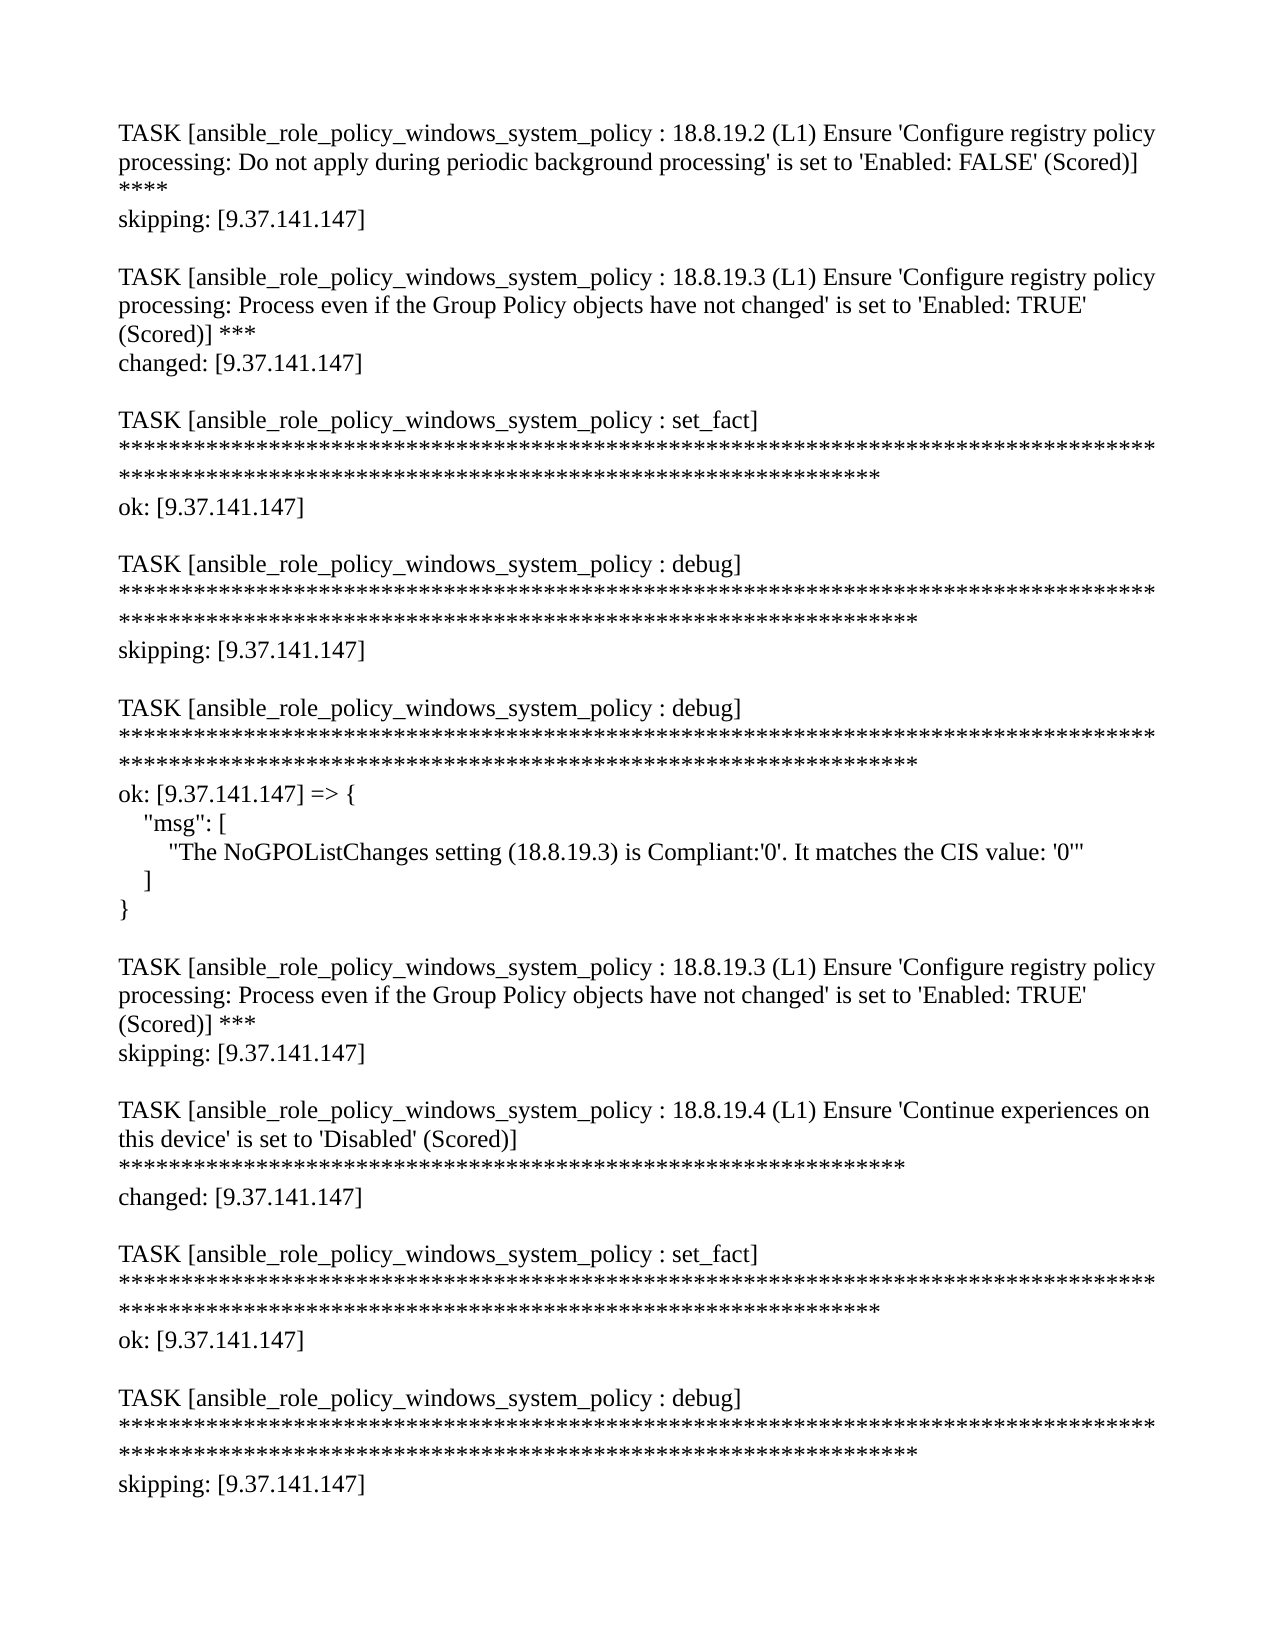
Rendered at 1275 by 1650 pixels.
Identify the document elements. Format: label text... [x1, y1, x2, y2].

text TASK [ansible_role_policy_windows_system_policy : 18.8.19.3 (L1) Ensure 'Configure registry policy processing: Process even if the Group Policy objects have not changed' is set to 'Enabled: TRUE' (Scored)] *** [118, 262, 1157, 348]
text } [118, 894, 1157, 923]
text ok: [9.37.141.147] => { [118, 779, 1157, 808]
text skipping: [9.37.141.147] [118, 204, 1157, 233]
text "The NoGPOListChanges setting (18.8.19.3) is Compliant:'0'. It matches the CIS value: '0'" [118, 837, 1157, 866]
text changed: [9.37.141.147] [118, 1182, 1157, 1211]
text TASK [ansible_role_policy_windows_system_policy : set_fact] ************************************************************************************************************************************************ [118, 1239, 1157, 1326]
text ok: [9.37.141.147] [118, 492, 1157, 521]
text skipping: [9.37.141.147] [118, 1038, 1157, 1067]
text TASK [ansible_role_policy_windows_system_policy : debug] *************************************************************************************************************************************************** [118, 1383, 1157, 1469]
text TASK [ansible_role_policy_windows_system_policy : set_fact] ************************************************************************************************************************************************ [118, 406, 1157, 492]
text ok: [9.37.141.147] [118, 1326, 1157, 1354]
text TASK [ansible_role_policy_windows_system_policy : debug] *************************************************************************************************************************************************** [118, 693, 1157, 779]
text TASK [ansible_role_policy_windows_system_policy : debug] *************************************************************************************************************************************************** [118, 549, 1157, 636]
text ] [118, 866, 1157, 894]
text TASK [ansible_role_policy_windows_system_policy : 18.8.19.4 (L1) Ensure 'Continue experiences on this device' is set to 'Disabled' (Scored)] *************************************************************** [118, 1096, 1157, 1182]
text changed: [9.37.141.147] [118, 348, 1157, 377]
text skipping: [9.37.141.147] [118, 1469, 1157, 1498]
text skipping: [9.37.141.147] [118, 636, 1157, 664]
text "msg": [ [118, 808, 1157, 837]
text TASK [ansible_role_policy_windows_system_policy : 18.8.19.2 (L1) Ensure 'Configure registry policy processing: Do not apply during periodic background processing' is set to 'Enabled: FALSE' (Scored)] **** [118, 118, 1157, 204]
text TASK [ansible_role_policy_windows_system_policy : 18.8.19.3 (L1) Ensure 'Configure registry policy processing: Process even if the Group Policy objects have not changed' is set to 'Enabled: TRUE' (Scored)] *** [118, 952, 1157, 1038]
